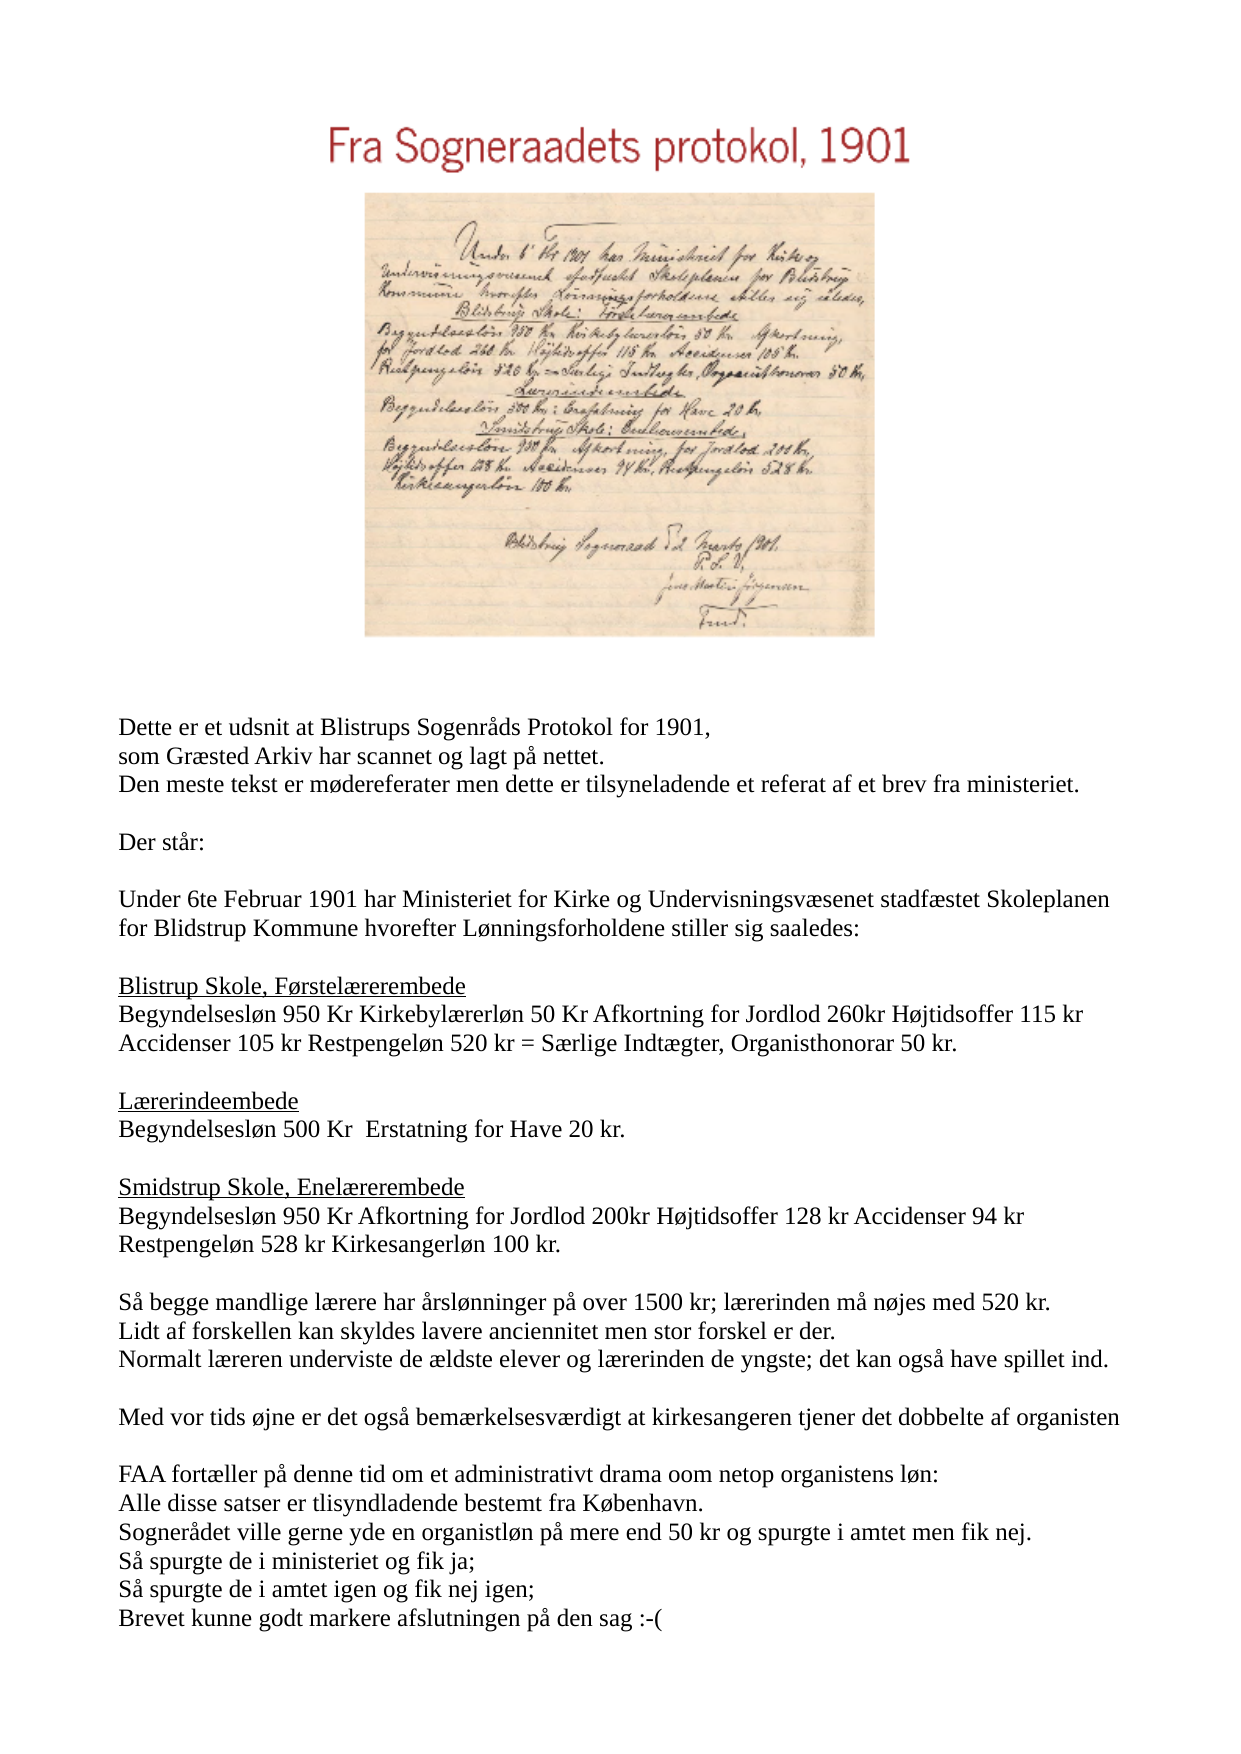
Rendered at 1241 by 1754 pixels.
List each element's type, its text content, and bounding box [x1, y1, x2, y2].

text Der står: [118, 827, 1122, 856]
text Lærerindeembede [118, 1086, 1122, 1114]
text Dette er et udsnit at Blistrups Sogenråds Protokol for 1901, [118, 712, 1122, 741]
text Normalt læreren underviste de ældste elever og lærerinden de yngste; det kan også have spillet ind. [118, 1344, 1122, 1373]
text Brevet kunne godt markere afslutningen på den sag :-( [118, 1603, 1122, 1632]
text Alle disse satser er tlisyndladende bestemt fra København. [118, 1488, 1122, 1517]
text Så spurgte de i amtet igen og fik nej igen; [118, 1574, 1122, 1603]
text FAA fortæller på denne tid om et administrativt drama oom netop organistens løn: [118, 1459, 1122, 1488]
text Lidt af forskellen kan skyldes lavere anciennitet men stor forskel er der. [118, 1316, 1122, 1344]
text Begyndelsesløn 950 Kr Kirkebylærerløn 50 Kr Afkortning for Jordlod 260kr Højtidsoffer 115 kr Accidenser 105 kr Restpengeløn 520 kr = Særlige Indtægter, Organisthonorar 50 kr. [118, 999, 1122, 1057]
text Den meste tekst er mødereferater men dette er tilsyneladende et referat af et brev fra ministeriet. [118, 769, 1122, 798]
text Så spurgte de i ministeriet og fik ja; [118, 1546, 1122, 1574]
text Med vor tids øjne er det også bemærkelsesværdigt at kirkesangeren tjener det dobbelte af organisten [118, 1402, 1122, 1431]
text Begyndelsesløn 950 Kr Afkortning for Jordlod 200kr Højtidsoffer 128 kr Accidenser 94 kr Restpengeløn 528 kr Kirkesangerløn 100 kr. [118, 1201, 1122, 1258]
text Begyndelsesløn 500 Kr Erstatning for Have 20 kr. [118, 1114, 1122, 1143]
text Så begge mandlige lærere har årslønninger på over 1500 kr; lærerinden må nøjes med 520 kr. [118, 1287, 1122, 1316]
picture [315, 118, 925, 650]
text Blistrup Skole, Førstelærerembede [118, 971, 1122, 999]
text Under 6te Februar 1901 har Ministeriet for Kirke og Undervisningsvæsenet stadfæstet Skoleplanen for Blidstrup Kommune hvorefter Lønningsforholdene stiller sig saaledes: [118, 884, 1122, 942]
text Sognerådet ville gerne yde en organistløn på mere end 50 kr og spurgte i amtet men fik nej. [118, 1517, 1122, 1546]
text Smidstrup Skole, Enelærerembede [118, 1172, 1122, 1201]
text som Græsted Arkiv har scannet og lagt på nettet. [118, 741, 1122, 769]
